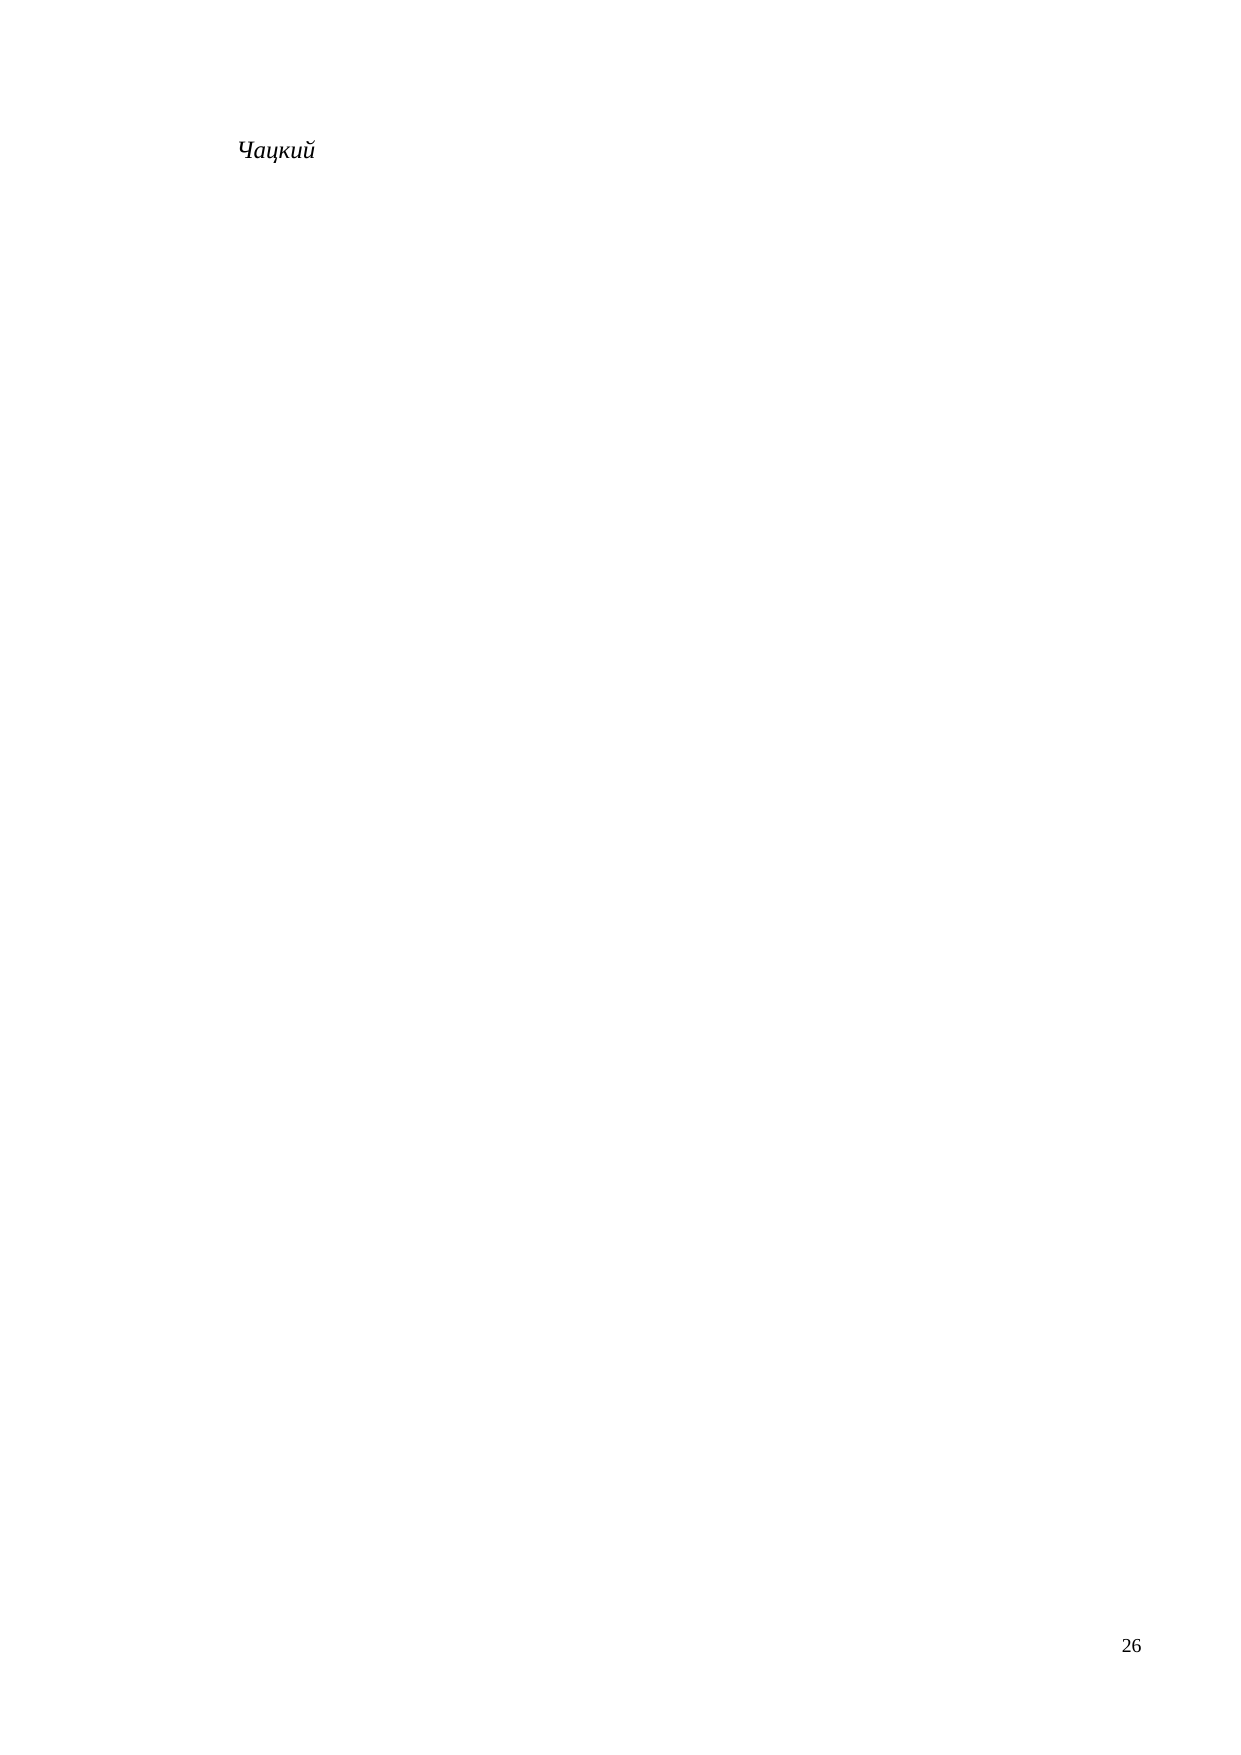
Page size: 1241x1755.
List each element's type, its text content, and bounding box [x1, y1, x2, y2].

text Чацкий [236, 135, 1168, 164]
